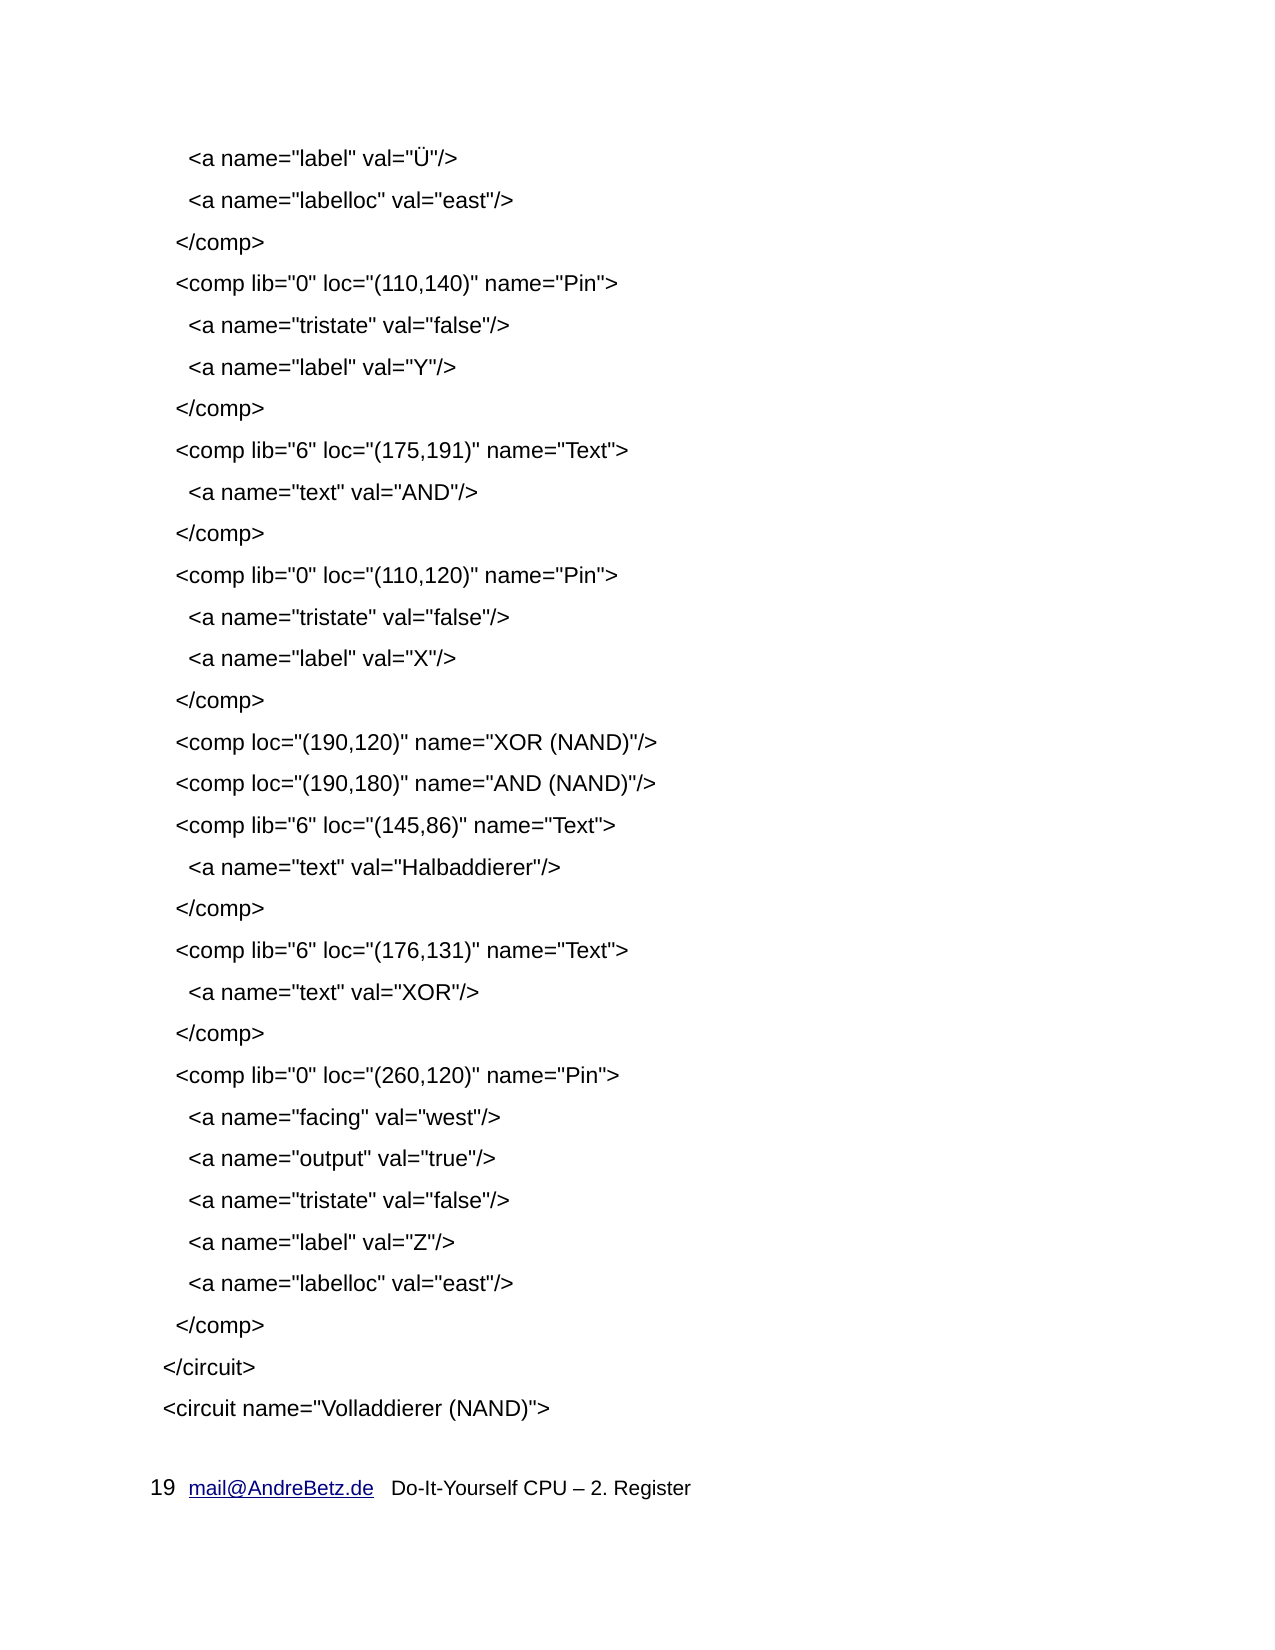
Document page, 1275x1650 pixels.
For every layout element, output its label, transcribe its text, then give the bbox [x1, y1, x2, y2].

text <a name="tristate" val="false"/> [150, 608, 1125, 629]
text <circuit name="Volladdierer (NAND)"> [150, 1400, 453, 1421]
text <comp lib="6" loc="(175,191)" name="Text"> [467, 442, 1125, 462]
text <a name="output" val="true"/> [150, 1150, 1125, 1171]
text <a name="tristate" val="false"/> [150, 1192, 1125, 1212]
text <comp lib="6" loc="(175,191)" name="Text"> [376, 442, 468, 462]
text <comp lib="6" loc="(176,131)" name="Text"> [467, 942, 1125, 962]
text <comp lib="6" loc="(145,86)" name="Text"> [454, 817, 1125, 837]
text <comp loc="(190,120)" name="XOR (NAND)"/> [624, 733, 1125, 754]
text <circuit name="Volladdierer (NAND)"> [523, 1400, 1125, 1421]
text <comp loc="(190,180)" name="AND (NAND)"/> [394, 775, 553, 796]
text </comp> [150, 1317, 1125, 1337]
text <a name="tristate" val="false"/> [150, 317, 1125, 337]
text <a name="labelloc" val="east"/> [150, 192, 1125, 212]
text </comp> [150, 900, 1125, 921]
text <comp lib="6" loc="(145,86)" name="Text"> [376, 817, 455, 837]
text <a name="labelloc" val="east"/> [150, 1275, 1125, 1296]
text <comp lib="0" loc="(110,120)" name="Pin"> [150, 567, 378, 587]
text <comp loc="(190,180)" name="AND (NAND)"/> [150, 775, 307, 796]
text </comp> [150, 692, 1125, 712]
text </comp> [150, 400, 1125, 421]
text <a name="label" val="Z"/> [150, 1233, 1125, 1254]
text <comp lib="6" loc="(145,86)" name="Text"> [150, 817, 378, 837]
text <a name="label" val="Y"/> [150, 358, 1125, 379]
text </comp> [150, 525, 1125, 546]
text <comp lib="0" loc="(110,140)" name="Pin"> [150, 275, 378, 296]
text <comp loc="(190,180)" name="AND (NAND)"/> [551, 775, 624, 796]
text <a name="label" val="X"/> [150, 650, 1125, 671]
text </circuit> [150, 1358, 1125, 1379]
text <a name="text" val="AND"/> [150, 483, 1125, 504]
text <comp loc="(190,180)" name="AND (NAND)"/> [622, 775, 1125, 796]
text <comp loc="(190,120)" name="XOR (NAND)"/> [305, 733, 396, 754]
text <comp lib="6" loc="(176,131)" name="Text"> [150, 942, 378, 962]
text <a name="text" val="XOR"/> [150, 983, 1125, 1004]
text <comp lib="6" loc="(175,191)" name="Text"> [150, 442, 378, 462]
text <comp loc="(190,180)" name="AND (NAND)"/> [305, 775, 396, 796]
text <comp lib="0" loc="(110,140)" name="Pin"> [464, 275, 1125, 296]
text <comp lib="0" loc="(110,140)" name="Pin"> [376, 275, 466, 296]
text <comp lib="0" loc="(110,120)" name="Pin"> [465, 567, 1125, 587]
text <circuit name="Volladdierer (NAND)"> [451, 1400, 525, 1421]
text <comp lib="0" loc="(260,120)" name="Pin"> [150, 1067, 378, 1087]
text <comp loc="(190,120)" name="XOR (NAND)"/> [552, 733, 626, 754]
text </comp> [150, 1025, 1125, 1046]
text <comp lib="6" loc="(176,131)" name="Text"> [376, 942, 468, 962]
text <comp lib="0" loc="(110,120)" name="Pin"> [376, 567, 466, 587]
text <comp lib="0" loc="(260,120)" name="Pin"> [376, 1067, 468, 1087]
text <comp loc="(190,120)" name="XOR (NAND)"/> [150, 733, 307, 754]
text <comp lib="0" loc="(260,120)" name="Pin"> [467, 1067, 1125, 1087]
text <a name="facing" val="west"/> [150, 1108, 1125, 1129]
text </comp> [150, 233, 1125, 254]
text <comp loc="(190,120)" name="XOR (NAND)"/> [394, 733, 554, 754]
text <a name="text" val="Halbaddierer"/> [150, 858, 1125, 879]
text <a name="label" val="Ü"/> [150, 150, 1125, 171]
